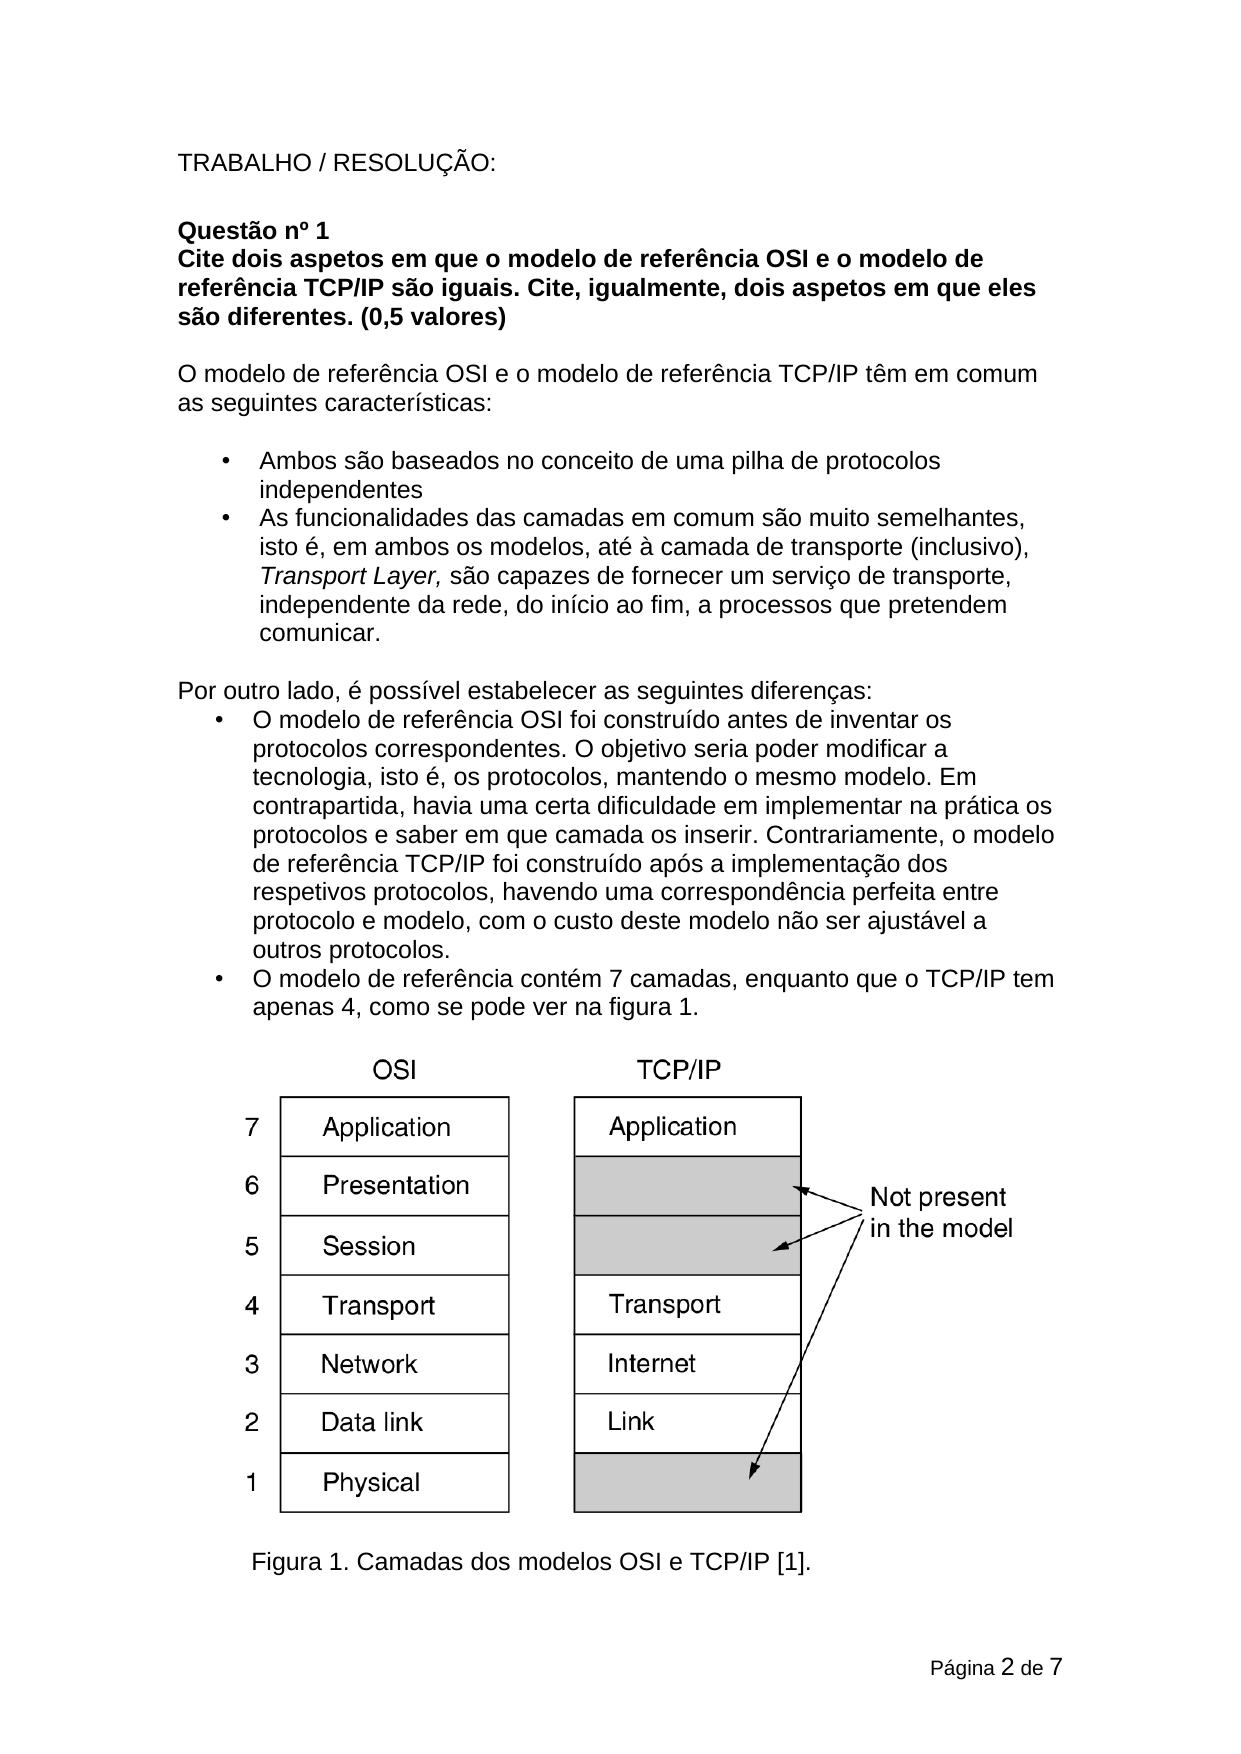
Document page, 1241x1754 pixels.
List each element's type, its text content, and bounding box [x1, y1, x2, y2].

text Cite dois aspetos em que o modelo de referência OSI e o modelo de referência TCP/IP são iguais. Cite, igualmente, dois aspetos em que eles são diferentes. (0,5 valores) [177, 244, 1063, 331]
list Ambos são baseados no conceito de uma pilha de protocolos independentes [222, 446, 1063, 503]
list As funcionalidades das camadas em comum são muito semelhantes, isto é, em ambos os modelos, até à camada de transporte (inclusivo), Transport Layer, são capazes de fornecer um serviço de transporte, independente da rede, do início ao fim, a processos que pretendem comunicar. [222, 503, 1063, 647]
text TRABALHO / RESOLUÇÃO: [177, 148, 1063, 176]
picture [235, 1048, 1019, 1519]
text O modelo de referência OSI e o modelo de referência TCP/IP têm em comum as seguintes características: [177, 359, 1063, 417]
list O modelo de referência OSI foi construído antes de inventar os protocolos correspondentes. O objetivo seria poder modificar a tecnologia, isto é, os protocolos, mantendo o mesmo modelo. Em contrapartida , havia uma certa dificuldade em implementar na prática os protocolos e saber em que camada os inserir. Contrariamente, o modelo de referência TCP/IP foi construído após a implementação dos respetivos protocolos, havendo uma correspondência perfeita entre protocolo e modelo, com o custo deste modelo não ser ajustável a outros protocolos. [215, 705, 1063, 963]
list O modelo de referência contém 7 camadas, enquanto que o TCP/IP tem apenas 4, como se pode ver na figura 1. [215, 963, 1063, 1021]
text Por outro lado, é possível estabelecer as seguintes diferenças: [177, 676, 1063, 705]
text Figura 1. Camadas dos modelos OSI e TCP/IP [1]. [177, 1547, 1063, 1576]
text Questão nº 1 [177, 216, 1063, 244]
